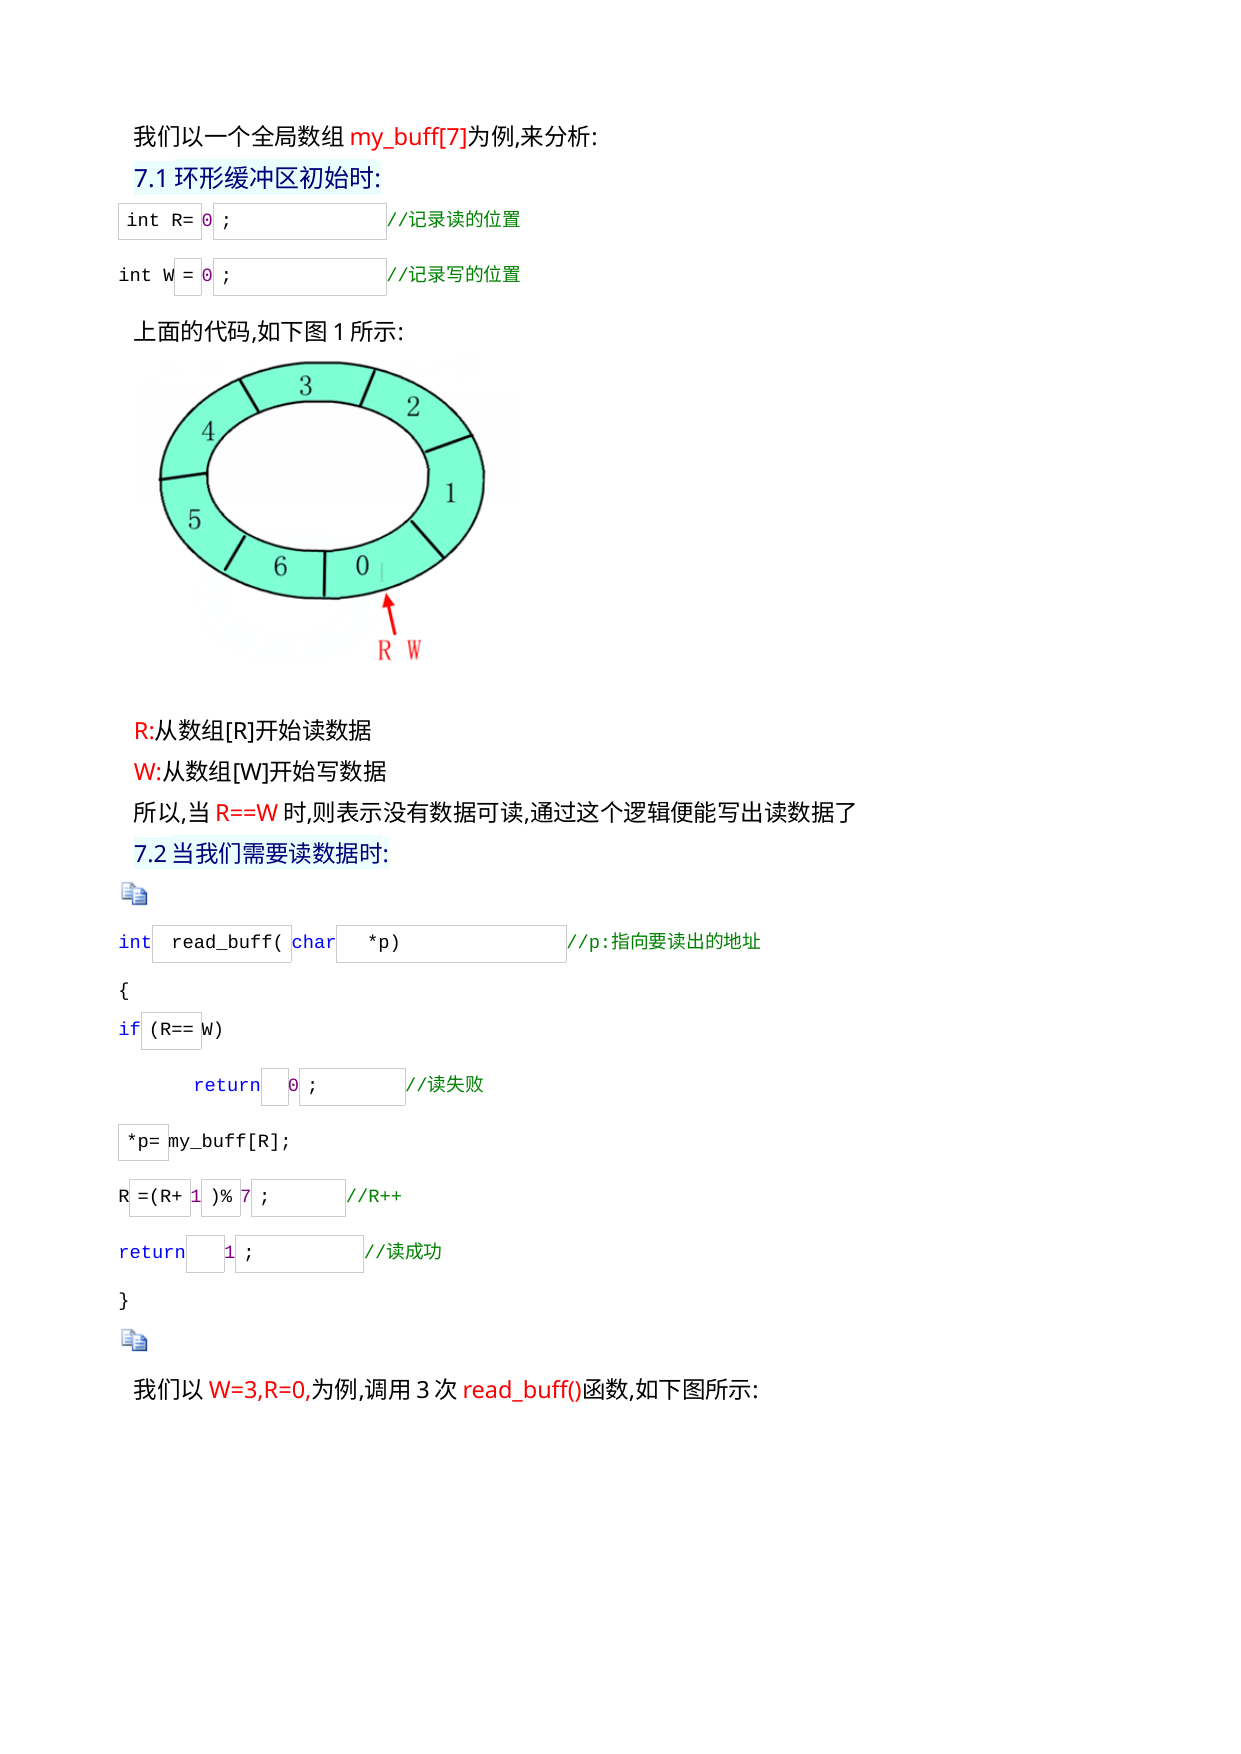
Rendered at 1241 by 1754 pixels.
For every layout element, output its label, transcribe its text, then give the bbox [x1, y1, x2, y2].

text W:从数组[W]开始写数据 [134, 753, 1106, 787]
text [262, 1069, 288, 1105]
text 7 [241, 1179, 251, 1216]
text } [118, 1290, 1122, 1312]
text //R++ [346, 1179, 1122, 1216]
text =(R+ [130, 1180, 190, 1216]
text 上面的代码,如下图1所示: [134, 314, 1106, 348]
text return [118, 1068, 261, 1105]
text ; [236, 1236, 363, 1272]
text //记录写的位置 [387, 258, 1122, 295]
text int [118, 925, 152, 962]
text (R== [142, 1013, 201, 1049]
text 我们以W=3,R=0,为例,调用3次read_buff()函数,如下图所示: [134, 1371, 1106, 1405]
text //p:指向要读出的地址 [567, 925, 1122, 962]
text 0 [289, 1068, 299, 1105]
picture [118, 1322, 153, 1357]
text )% [202, 1180, 240, 1216]
text 7.1环形缓冲区初始时: [134, 159, 1106, 195]
text my_buff[R]; [169, 1123, 1122, 1161]
text 我们以一个全局数组my_buff[7]为例,来分析: [134, 118, 1106, 152]
text *p) [337, 926, 566, 962]
text read_buff( [153, 926, 291, 962]
text int R= [119, 204, 201, 239]
text *p= [119, 1125, 168, 1160]
text 1 [225, 1235, 235, 1272]
text ; [252, 1180, 345, 1216]
text { [118, 980, 1122, 1002]
text if [118, 1012, 141, 1049]
text 0; [202, 202, 386, 239]
text char [292, 925, 336, 962]
text ; [214, 259, 386, 295]
text //读失败 [406, 1068, 1122, 1105]
text 所以,当R==W时,则表示没有数据可读,通过这个逻辑便能写出读数据了 [134, 794, 1106, 828]
text 0 [202, 258, 213, 295]
text 1 [191, 1179, 201, 1216]
text R [118, 1179, 129, 1216]
picture [140, 354, 522, 667]
text [187, 1236, 224, 1272]
picture [118, 876, 153, 911]
text //读成功 [364, 1235, 1122, 1272]
text 7.2当我们需要读数据时: [134, 835, 1106, 869]
text R:从数组[R]开始读数据 [134, 713, 1106, 747]
text ; [300, 1069, 405, 1105]
text = [175, 259, 201, 295]
text //记录读的位置 [387, 202, 1122, 239]
text W) [202, 1012, 1122, 1049]
text int W [118, 258, 174, 295]
text return [118, 1235, 186, 1272]
